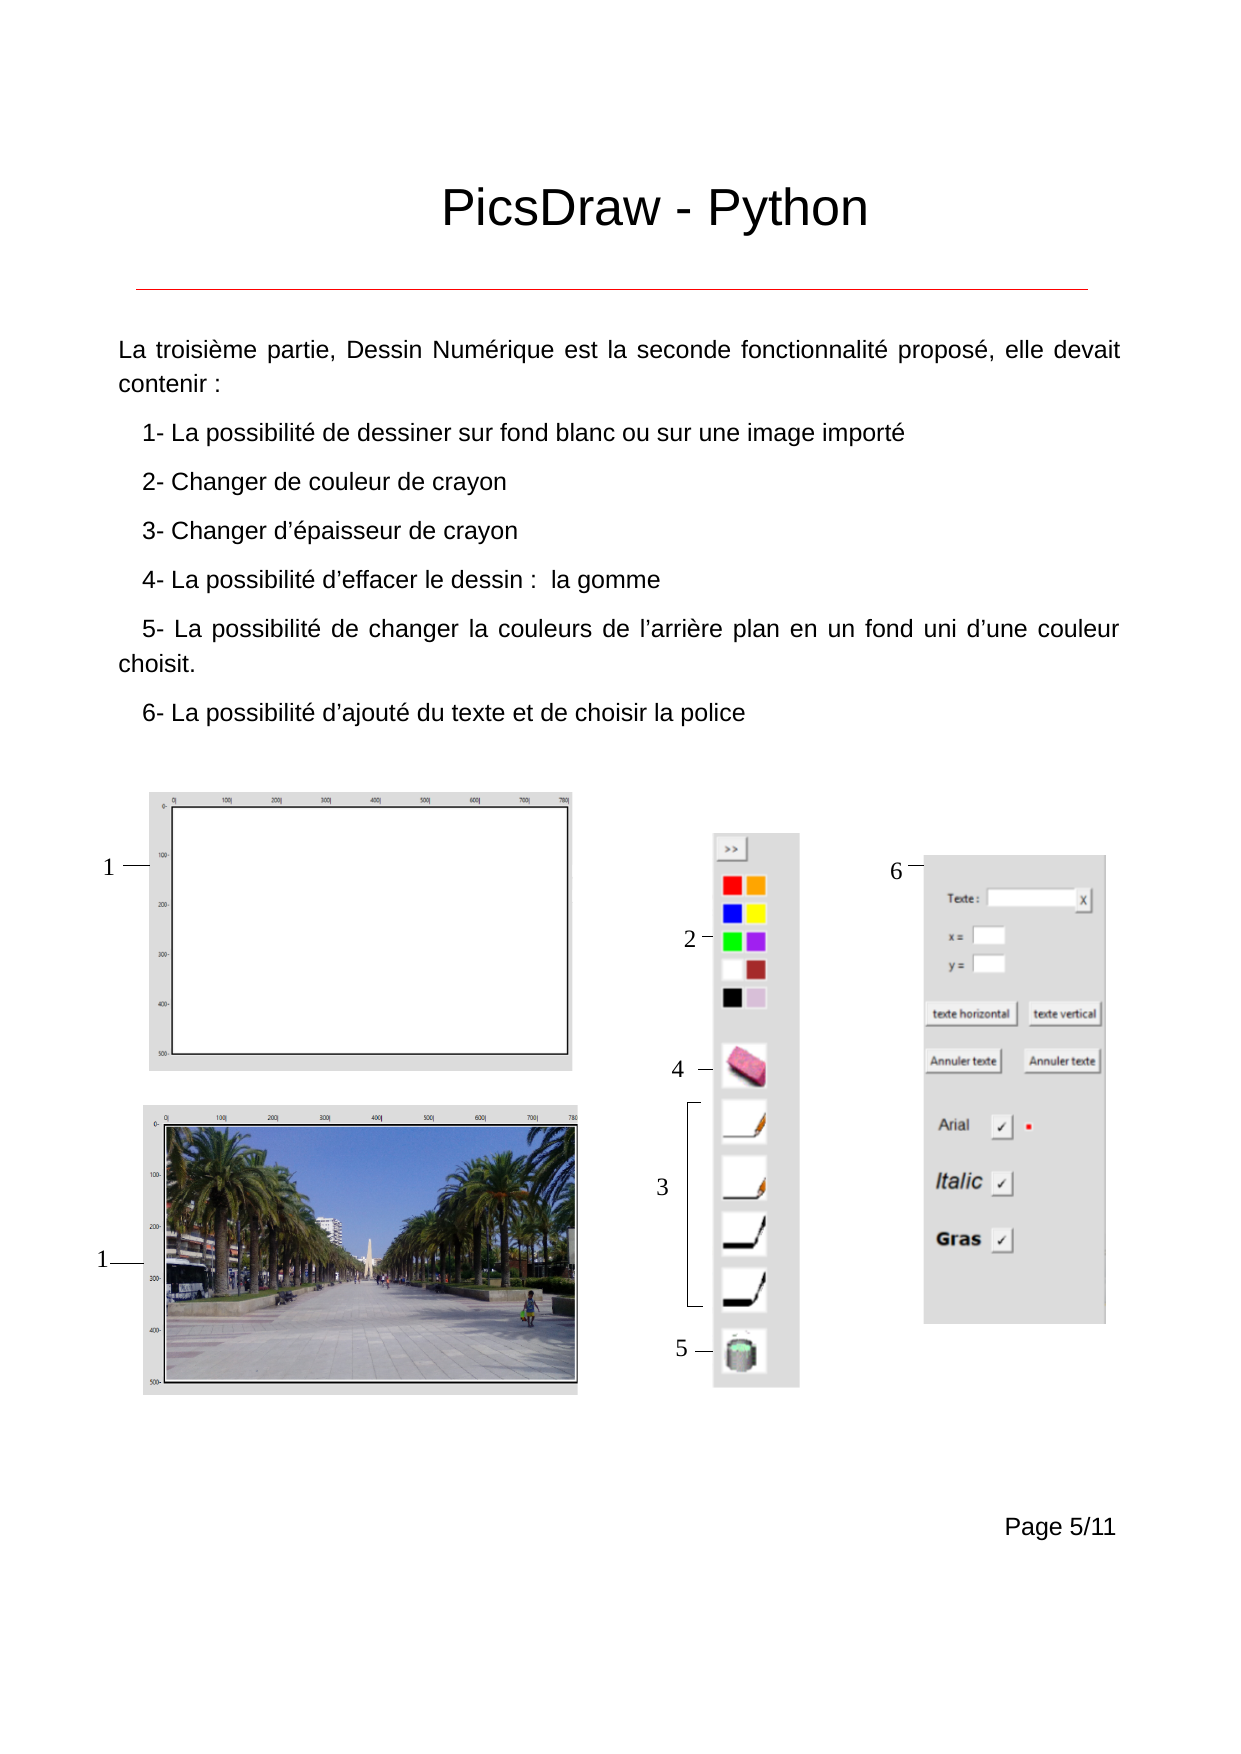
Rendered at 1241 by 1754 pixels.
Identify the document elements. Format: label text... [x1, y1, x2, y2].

picture [143, 1105, 578, 1395]
text 5- La possibilité de changer la couleurs de l’arrière plan en un fond uni d’une couleur choisit. [118, 614, 1122, 678]
text La troisième partie, Dessin Numérique est la seconde fonctionnalité proposé, elle devait contenir : [118, 334, 1122, 398]
picture [149, 792, 573, 1071]
text 2- Changer de couleur de crayon [118, 467, 1122, 496]
text 6- La possibilité d’ajouté du texte et de choisir la police [118, 698, 1122, 727]
text PicsDraw - Python [118, 176, 1122, 236]
text 1- La possibilité de dessiner sur fond blanc ou sur une image importé [118, 418, 1122, 447]
text 3- Changer d’épaisseur de crayon [118, 516, 1122, 545]
text Page 5/11 [118, 1487, 1122, 1547]
text 4- La possibilité d’effacer le dessin : la gomme [118, 565, 1122, 594]
